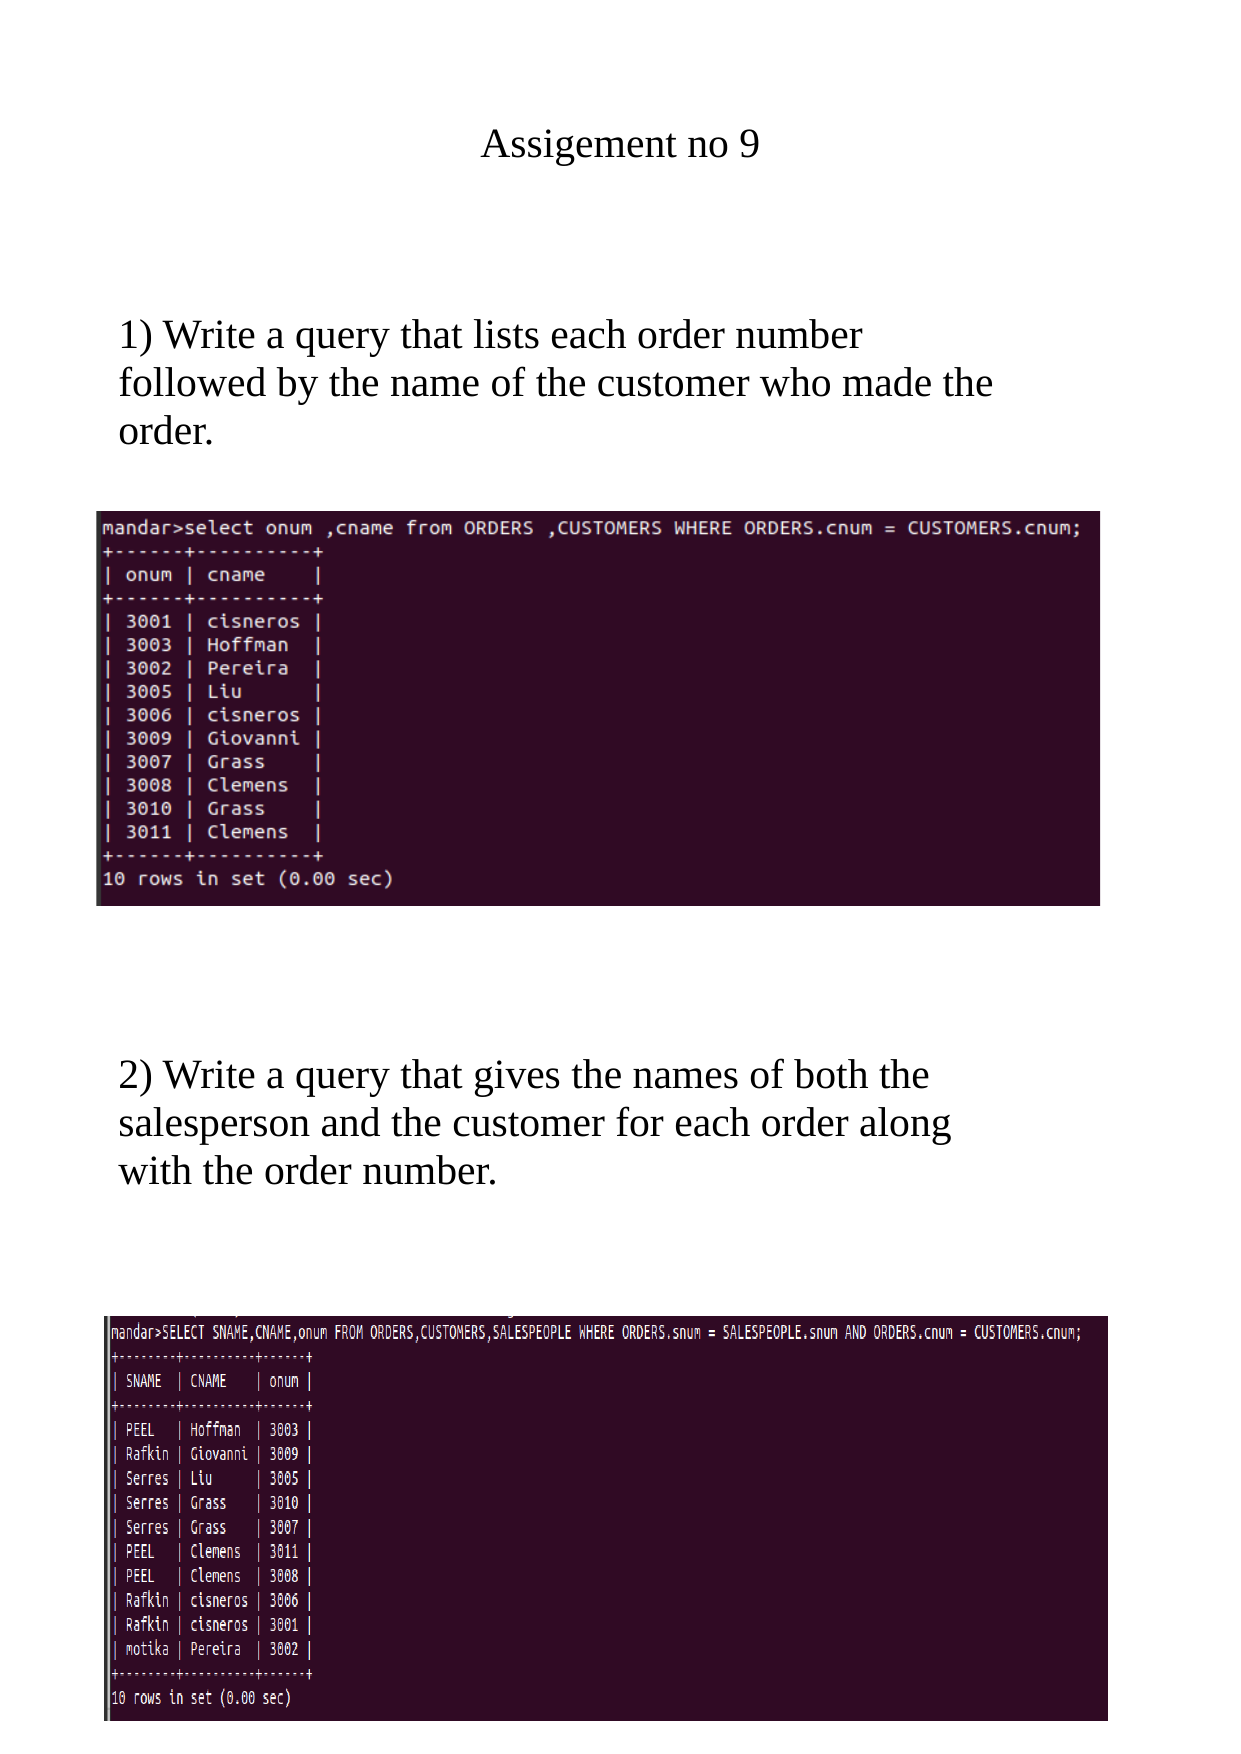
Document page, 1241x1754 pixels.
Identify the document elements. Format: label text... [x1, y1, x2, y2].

text salesperson and the customer for each order along [118, 1097, 1122, 1145]
text followed by the name of the customer who made the [118, 358, 1122, 406]
text 2) Write a query that gives the names of both the [118, 1049, 1122, 1097]
text with the order number. [118, 1145, 1122, 1193]
text 1) Write a query that lists each order number [118, 310, 1122, 358]
picture [104, 1316, 1108, 1721]
text Assigement no 9 [118, 118, 1122, 166]
picture [96, 511, 1101, 906]
text order. [118, 406, 1122, 453]
